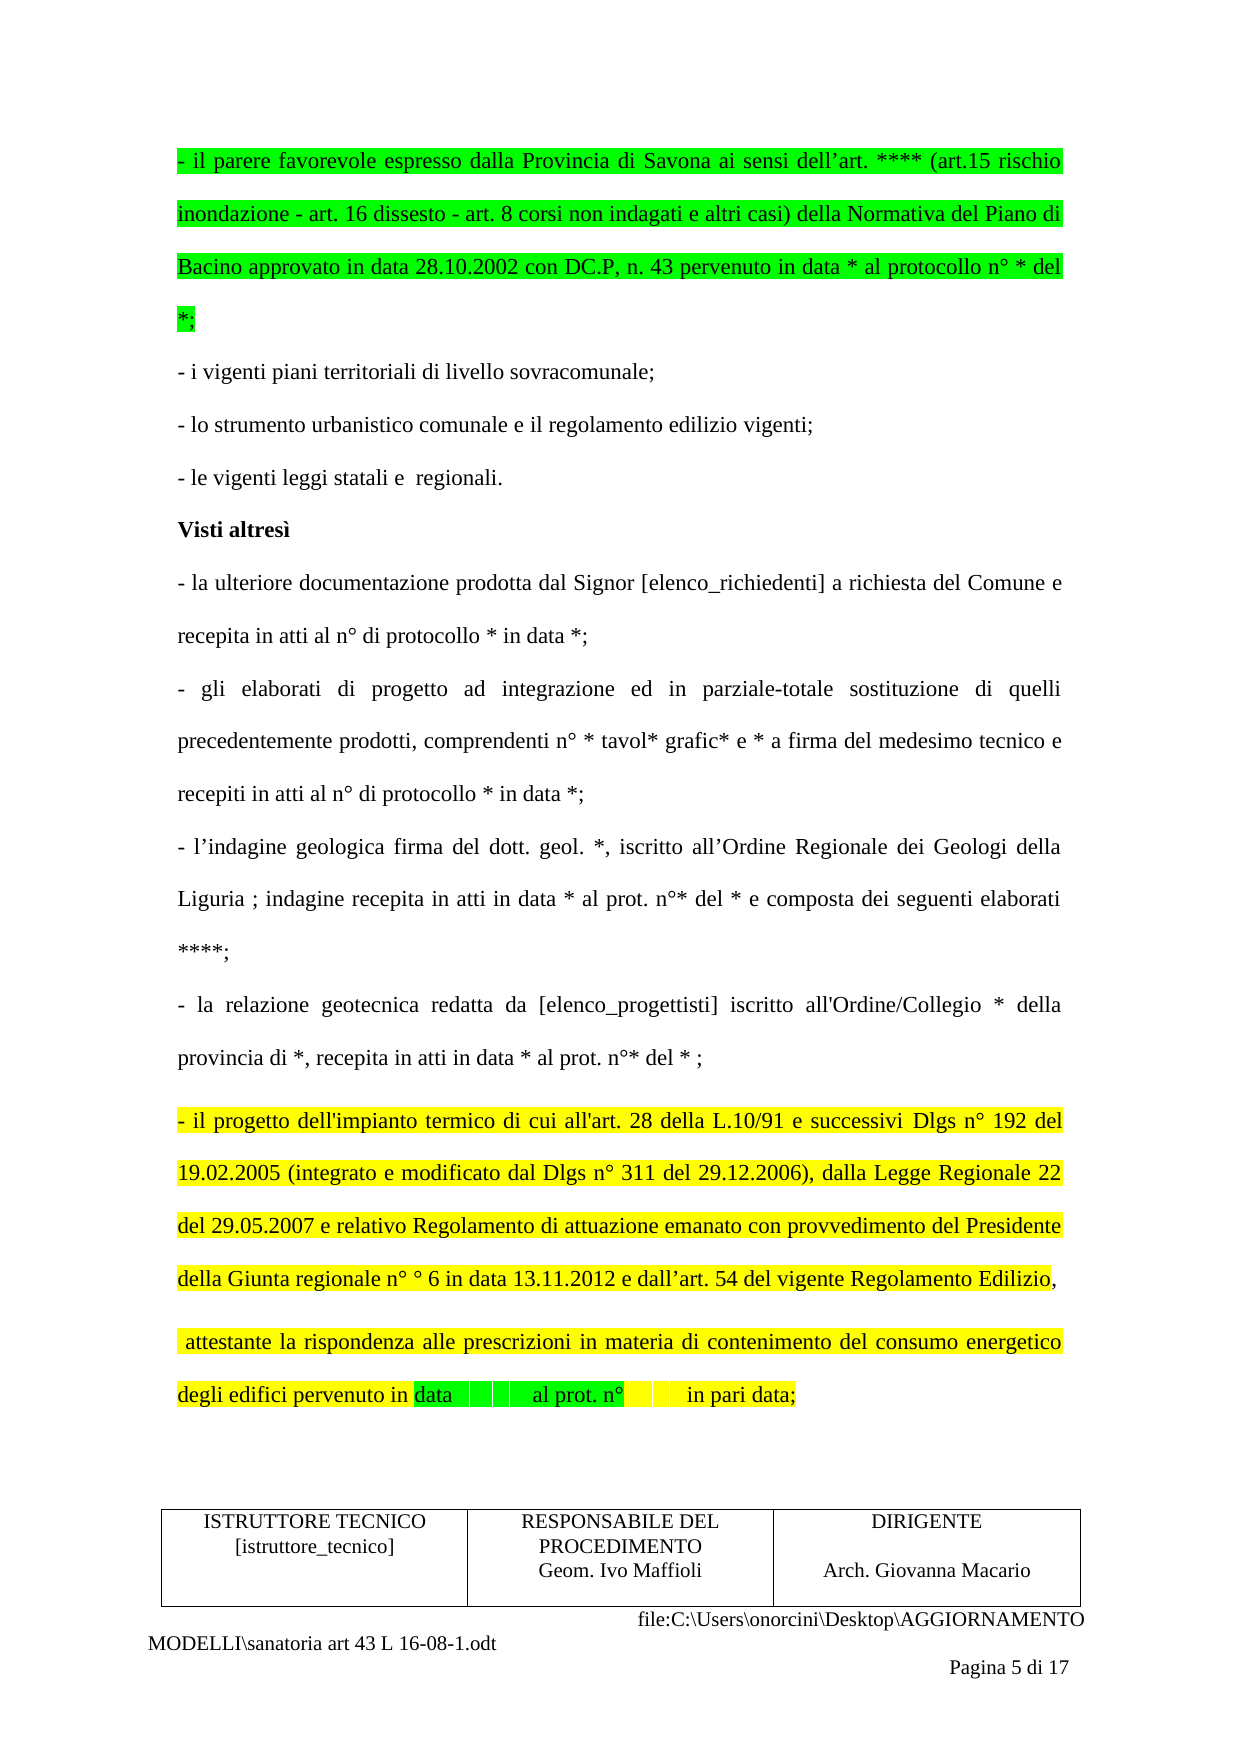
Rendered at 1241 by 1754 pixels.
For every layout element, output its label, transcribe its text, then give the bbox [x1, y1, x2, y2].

text - il parere favorevole espresso dalla Provincia di Savona ai sensi dell’art. **** (art.15 rischio inondazione - art. 16 dissesto - art. 8 corsi non indagati e altri casi) della Normativa del Piano di Bacino approvato in data 28.10.2002 con DC.P, n. 43 pervenuto in data * al protocollo n° * del *; [177, 148, 1063, 332]
text - il progetto dell'impianto termico di cui all'art. 28 della L.10/91 e successivi Dlgs n° 192 del 19.02.2005 (integrato e modificato dal Dlgs n° 311 del 29.12.2006), dalla Legge Regionale 22 del 29.05.2007 e relativo Regolamento di attuazione emanato con provvedimento del Presidente della Giunta regionale n° ° 6 in data 13.11.2012 e dall’art. 54 del vigente Regolamento Edilizio, [177, 1107, 1063, 1291]
text - lo strumento urbanistico comunale e il regolamento edilizio vigenti; [177, 411, 1063, 437]
text - i vigenti piani territoriali di livello sovracomunale; [177, 358, 1063, 385]
text - l’indagine geologica firma del dott. geol. *, iscritto all’Ordine Regionale dei Geologi della Liguria ; indagine recepita in atti in data * al prot. n°* del * e composta dei seguenti elaborati ****; [177, 833, 1063, 964]
text Visti altresì [177, 517, 1063, 543]
text - la relazione geotecnica redatta da [elenco_progettisti] iscritto all'Ordine/Collegio * della provincia di *, recepita in atti in data * al prot. n°* del * ; [177, 991, 1063, 1070]
text - la ulteriore documentazione prodotta dal Signor [elenco_richiedenti] a richiesta del Comune e recepita in atti al n° di protocollo * in data *; [177, 569, 1063, 648]
text - gli elaborati di progetto ad integrazione ed in parziale-totale sostituzione di quelli precedentemente prodotti, comprendenti n° * tavol* grafic* e * a firma del medesimo tecnico e recepiti in atti al n° di protocollo * in data *; [177, 675, 1063, 806]
text - le vigenti leggi statali e regionali. [177, 464, 1063, 490]
text attestante la rispondenza alle prescrizioni in materia di contenimento del consumo energetico degli edifici pervenuto in data al prot. n° in pari data; [177, 1328, 1063, 1407]
